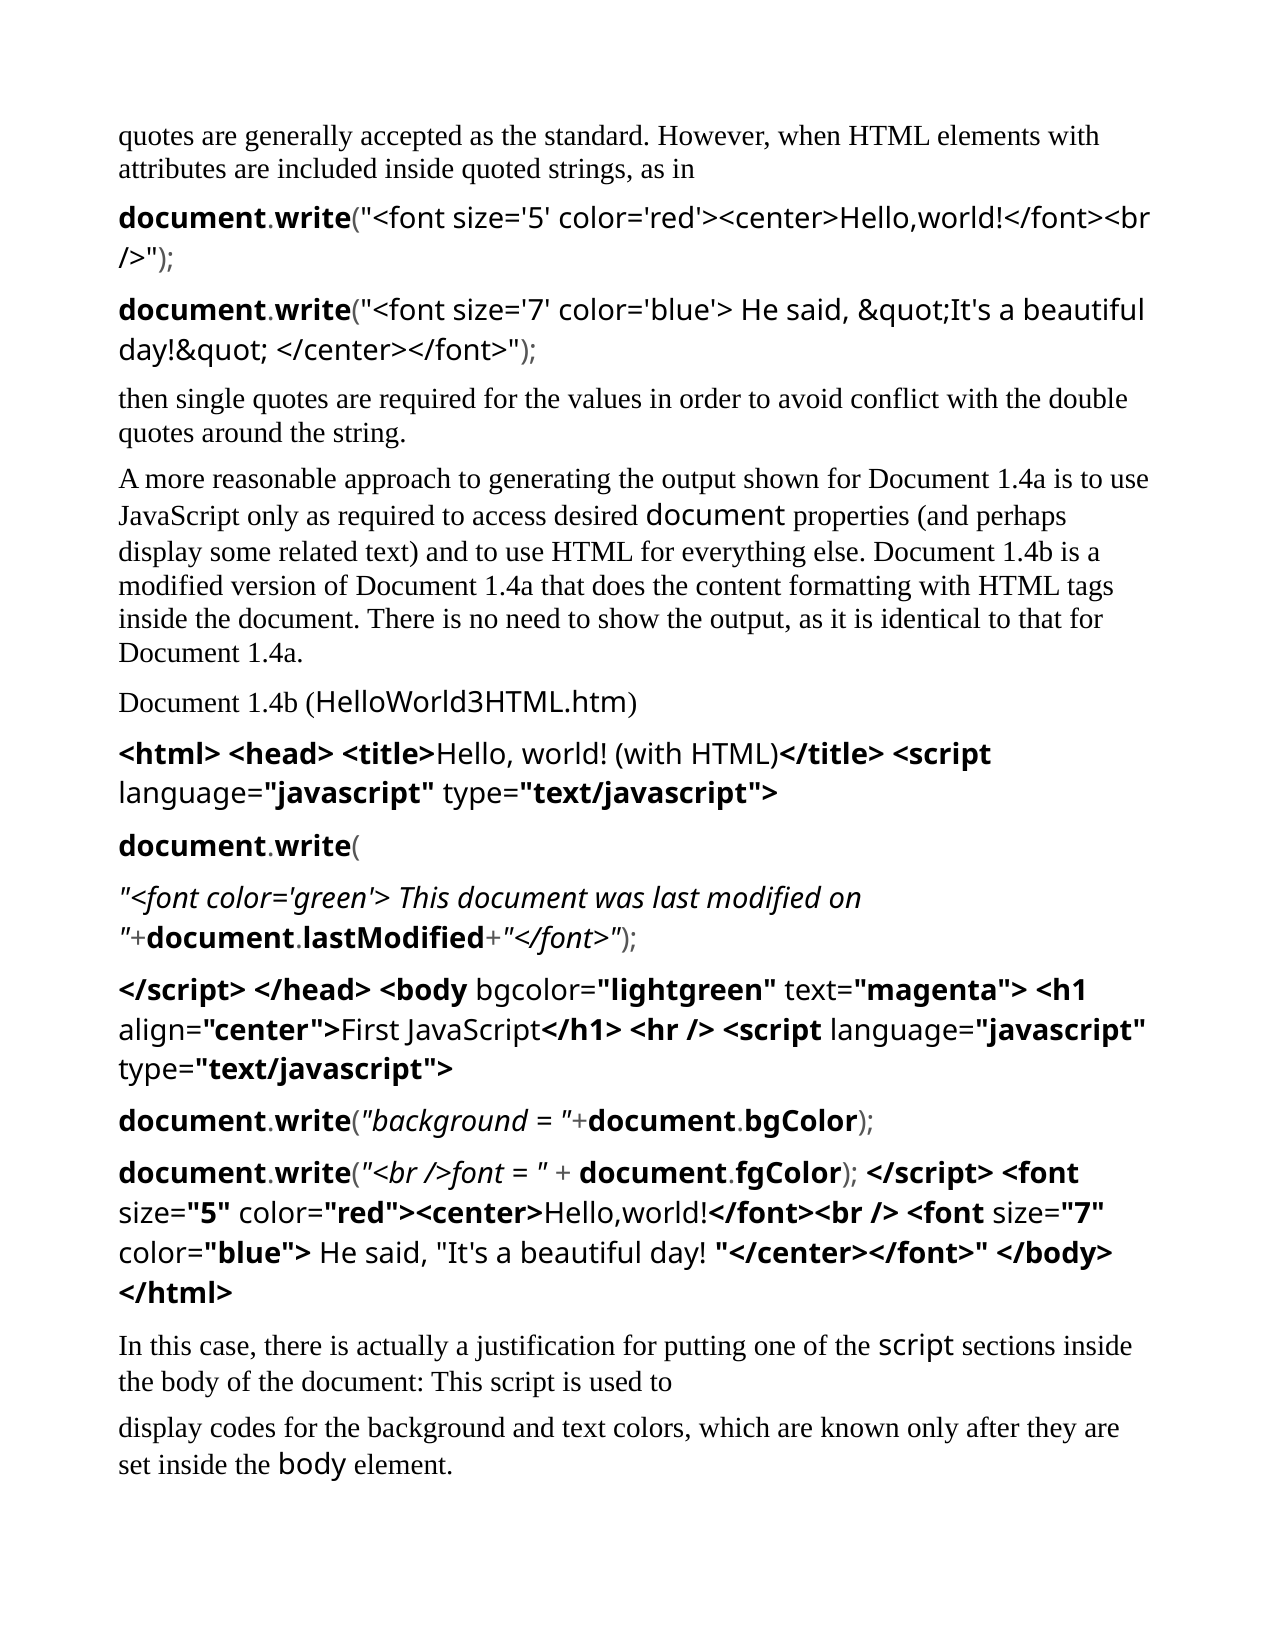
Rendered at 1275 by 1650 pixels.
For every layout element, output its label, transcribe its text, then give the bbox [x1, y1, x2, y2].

text "<font color='green'> This document was last modified on "+document.lastModified+"</font>"); [118, 877, 1157, 957]
text then single quotes are required for the values in order to avoid conflict with the double quotes around the string. [118, 381, 1157, 448]
text Document 1.4b (HelloWorld3HTML.htm) [118, 681, 1157, 721]
text document.write("background = "+document.bgColor); [118, 1101, 1157, 1140]
text document.write("<br />font = " + document.fgColor); </script> <font size="5" color="red"><center>Hello,world!</font><br /> <font size="7" color="blue"> He said, "It's a beautiful day! "</center></font>" </body> </html> [118, 1153, 1157, 1312]
text document.write("<font size='7' color='blue'> He said, &quot;It's a beautiful day!&quot; </center></font>"); [118, 289, 1157, 369]
text In this case, there is actually a justification for putting one of the script sections inside the body of the document: This script is used to [118, 1324, 1157, 1397]
text display codes for the background and text colors, which are known only after they are set inside the body element. [118, 1410, 1157, 1483]
text quotes are generally accepted as the standard. However, when HTML elements with attributes are included inside quoted strings, as in [118, 118, 1157, 185]
text </script> </head> <body bgcolor="lightgreen" text="magenta"> <h1 align="center">First JavaScript</h1> <hr /> <script language="javascript" type="text/javascript"> [118, 969, 1157, 1088]
text <html> <head> <title>Hello, world! (with HTML)</title> <script language="javascript" type="text/javascript"> [118, 733, 1157, 812]
text document.write("<font size='5' color='red'><center>Hello,world!</font><br />"); [118, 198, 1157, 277]
text A more reasonable approach to generating the output shown for Document 1.4a is to use JavaScript only as required to access desired document properties (and perhaps display some related text) and to use HTML for everything else. Document 1.4b is a modified version of Document 1.4a that does the content formatting with HTML tags inside the document. There is no need to show the output, as it is identical to that for Document 1.4a. [118, 461, 1157, 668]
text document.write( [118, 825, 1157, 865]
